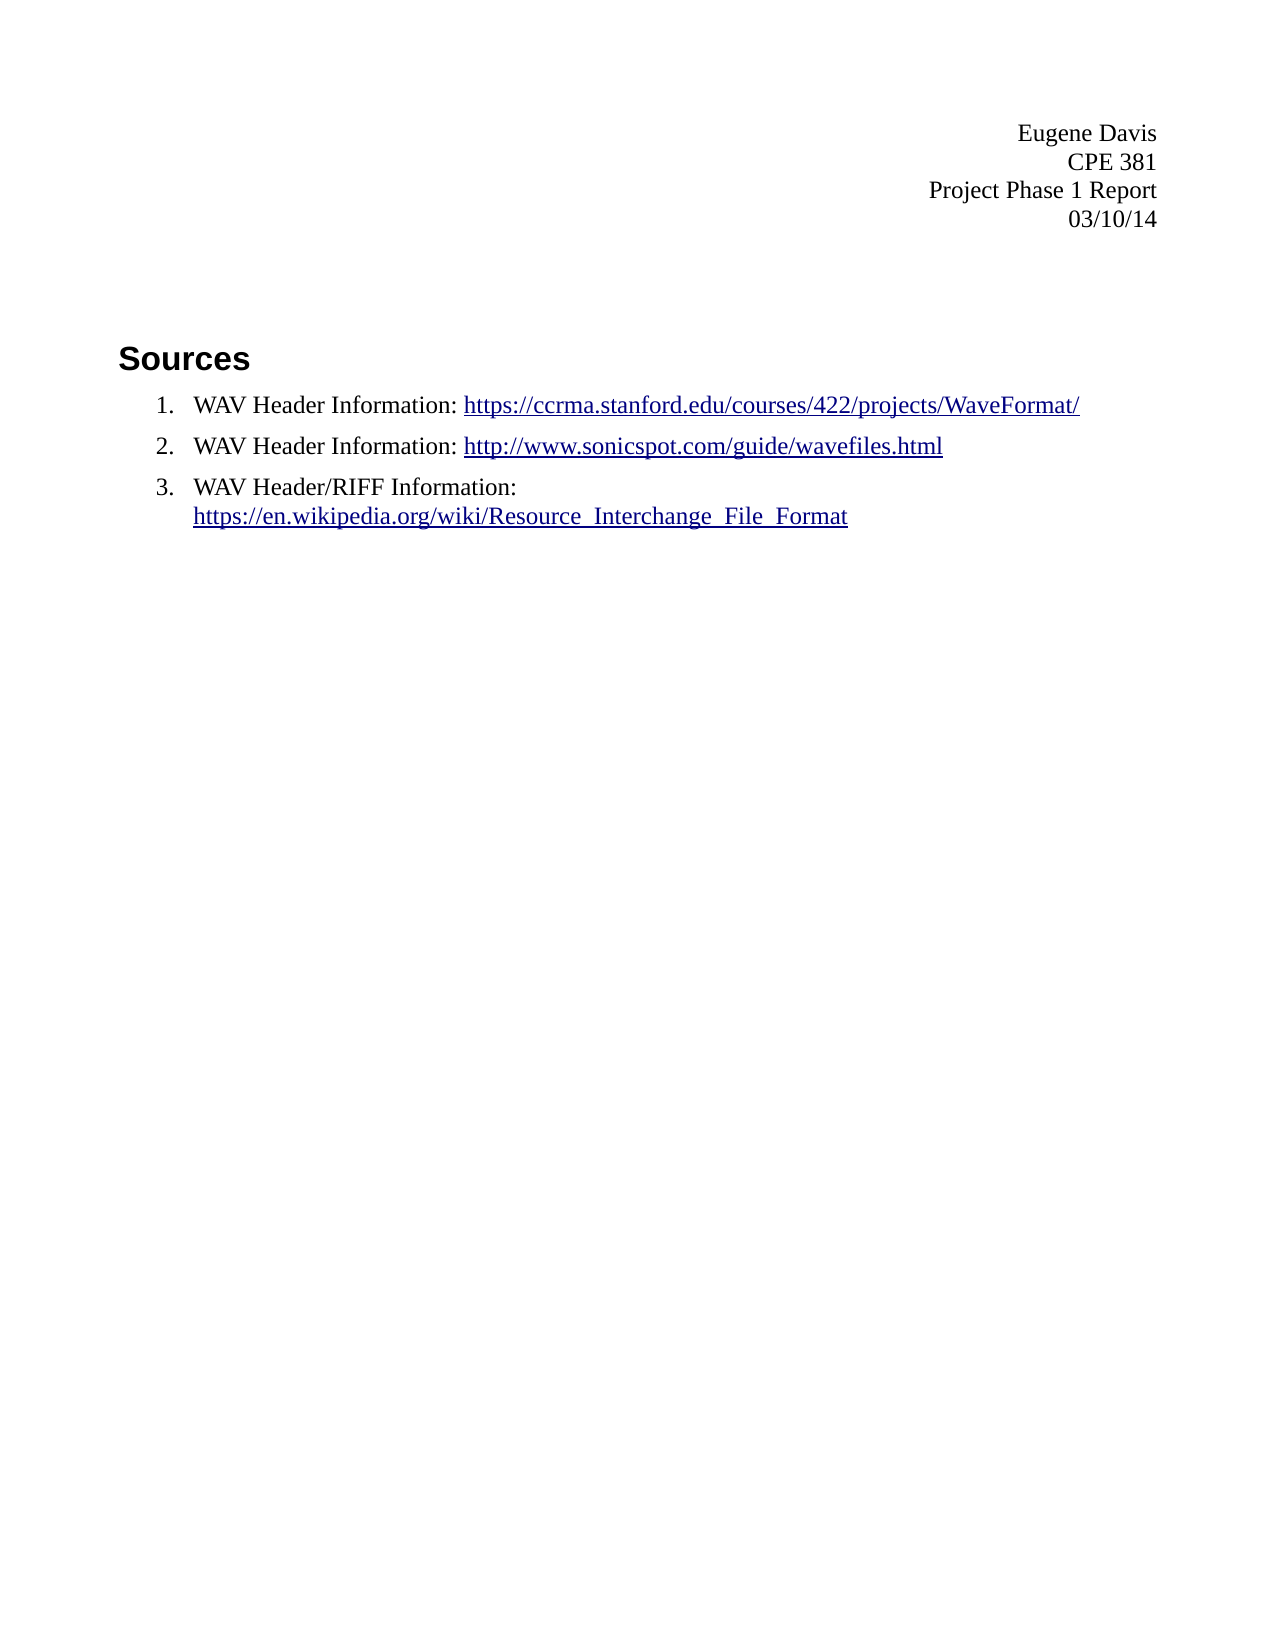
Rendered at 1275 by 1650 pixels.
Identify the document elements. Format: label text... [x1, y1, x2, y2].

list WAV Header/RIFF Information: https://en.wikipedia.org/wiki/Resource_Interchange_File_Format [156, 472, 1157, 530]
list WAV Header Information: http://www.sonicspot.com/guide/wavefiles.html [156, 431, 1157, 460]
list WAV Header Information: https://ccrma.stanford.edu/courses/422/projects/WaveFormat/ [156, 390, 1157, 419]
subtitle Sources [118, 339, 1157, 377]
